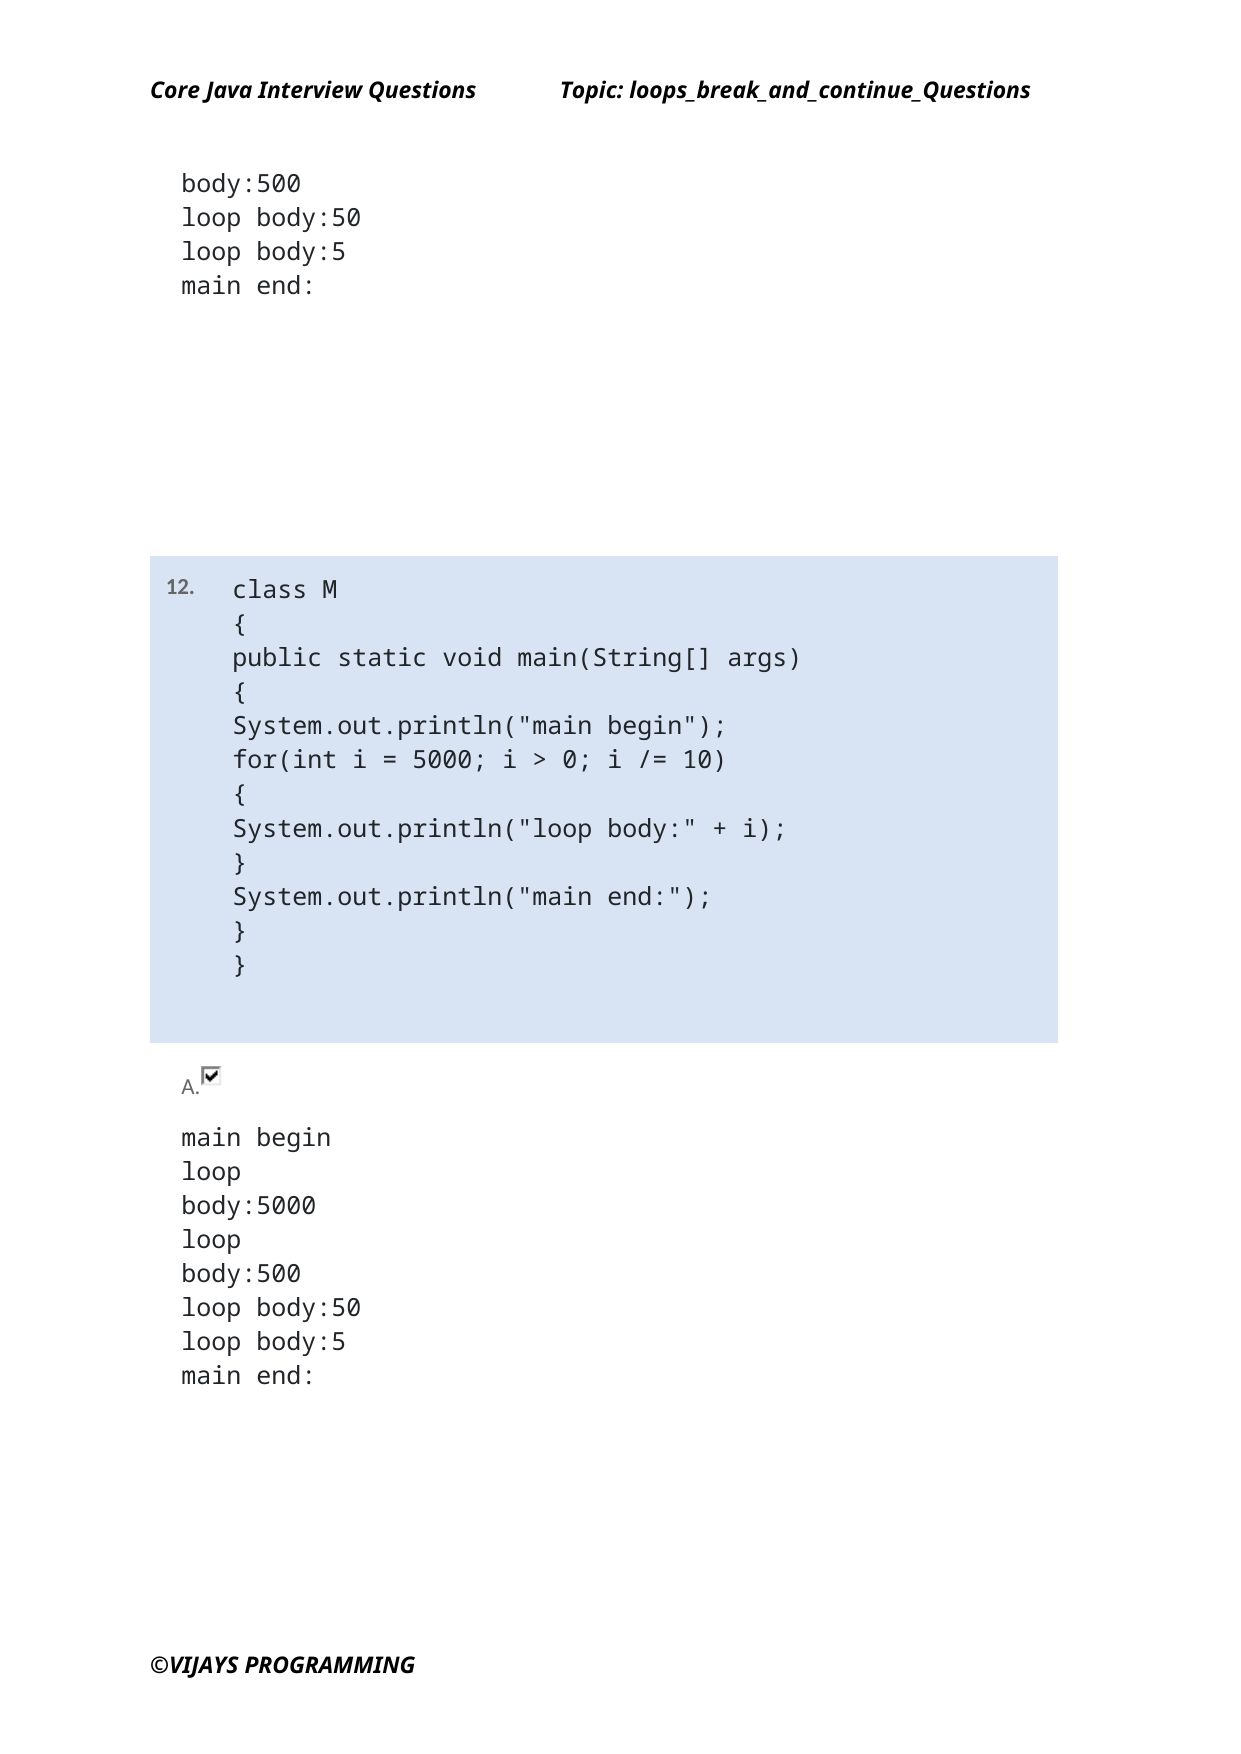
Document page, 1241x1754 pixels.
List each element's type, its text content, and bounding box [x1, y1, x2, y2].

table_cell class M { public static void main(String[] args) { System.out.println("main begin"); for(int i = 5000; i > 0; i /= 10) { System.out.println("loop body:" + i); } System.out.println("main end:"); } } [216, 556, 1058, 1043]
table_cell 12. [150, 556, 216, 1043]
table_cell [150, 1043, 1090, 1578]
table_cell [1058, 556, 1090, 1043]
table_header A. main begin loop body:5000 loop body:500 loop body:50 loop body:5 main end: [181, 1059, 374, 1528]
table_header [181, 438, 429, 540]
table_cell [150, 150, 1090, 556]
table_header [181, 1528, 374, 1562]
table_header body:500 loop body:50 loop body:5 main end: [181, 166, 374, 438]
